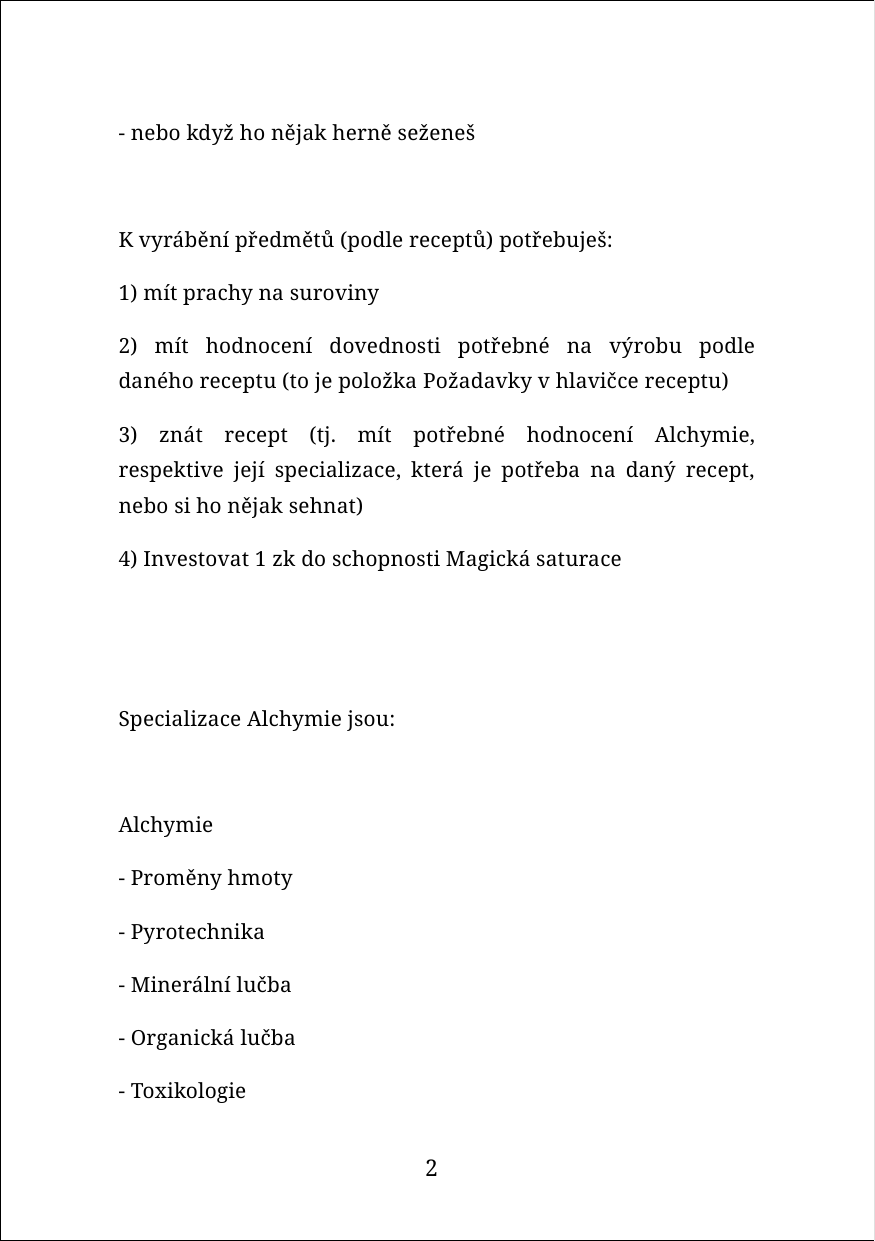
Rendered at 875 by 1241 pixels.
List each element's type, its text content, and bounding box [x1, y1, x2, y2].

text - Toxikologie [118, 1076, 756, 1105]
text 2) mít hodnocení dovednosti potřebné na výrobu podle daného receptu (to je položka Požadavky v hlavičce receptu) [118, 331, 756, 395]
text - Organická lučba [118, 1023, 756, 1052]
text - nebo když ho nějak herně seženeš [118, 118, 756, 147]
text - Pyrotechnika [118, 917, 756, 945]
text K vyrábění předmětů (podle receptů) potřebuješ: [118, 225, 756, 253]
text - Proměny hmoty [118, 863, 756, 892]
text 4) Investovat 1 zk do schopnosti Magická saturace [118, 544, 756, 573]
text Specializace Alchymie jsou: [118, 704, 756, 732]
text 3) znát recept (tj. mít potřebné hodnocení Alchymie, respektive její specializace, která je potřeba na daný recept, nebo si ho nějak sehnat) [118, 420, 756, 519]
text - Minerální lučba [118, 970, 756, 998]
text 1) mít prachy na suroviny [118, 278, 756, 306]
text Alchymie [118, 810, 756, 839]
